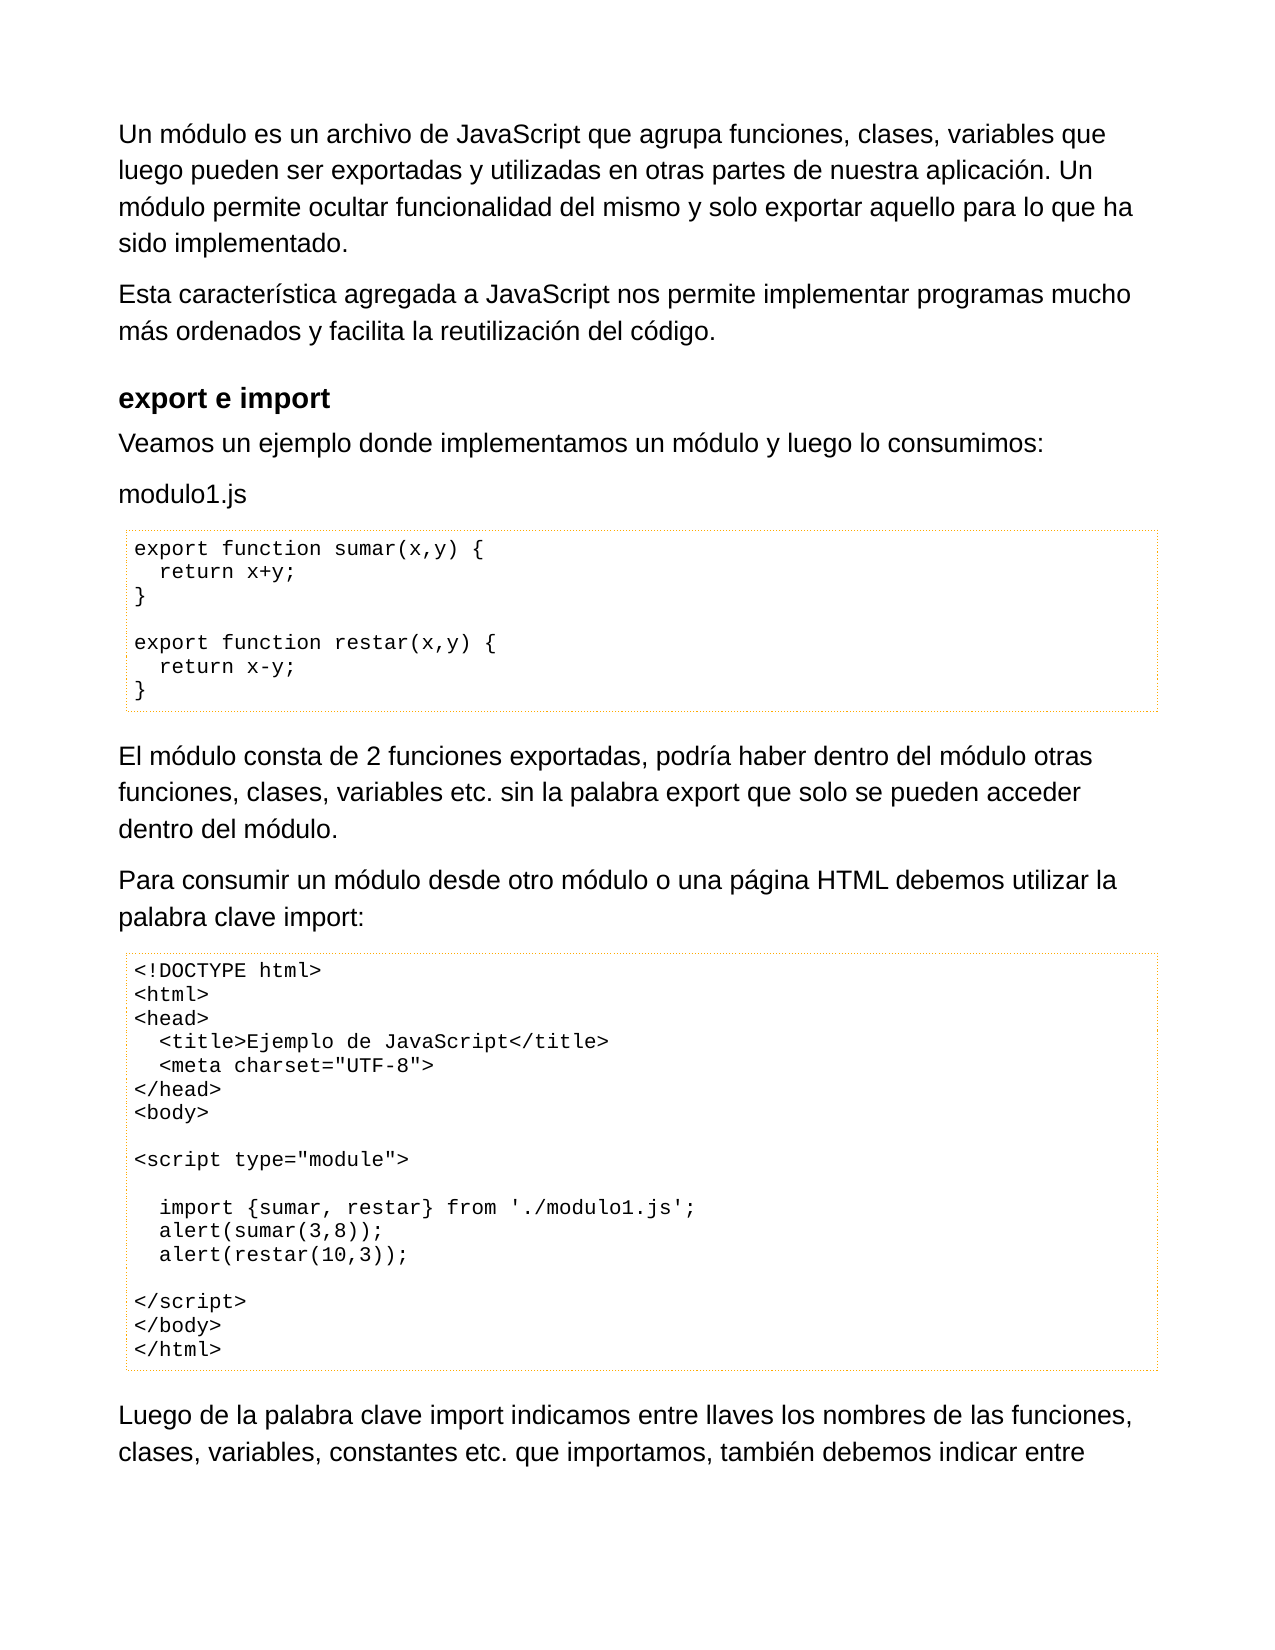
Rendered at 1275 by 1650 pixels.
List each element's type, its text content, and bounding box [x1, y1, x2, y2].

text </script> [126, 1283, 1157, 1307]
text alert(restar(10,3)); [126, 1236, 1157, 1268]
text Para consumir un módulo desde otro módulo o una página HTML debemos utilizar la palabra clave import: [118, 865, 1157, 932]
text <title>Ejemplo de JavaScript</title> [126, 1023, 1157, 1047]
text </html> [126, 1331, 1157, 1370]
text <!DOCTYPE html> [126, 952, 1157, 976]
text alert(sumar(3,8)); [126, 1212, 1157, 1236]
text modulo1.js [118, 478, 1157, 509]
text <body> [126, 1094, 1157, 1126]
text <meta charset="UTF-8"> [126, 1047, 1157, 1071]
text Un módulo es un archivo de JavaScript que agrupa funciones, clases, variables que luego pueden ser exportadas y utilizadas en otras partes de nuestra aplicación. Un módulo permite ocultar funcionalidad del mismo y solo exportar aquello para lo que ha sido implementado. [118, 118, 1157, 258]
text return x-y; [126, 648, 1157, 671]
text } [126, 671, 1157, 711]
text export function sumar(x,y) { [126, 529, 1157, 553]
subtitle export e import [118, 381, 1157, 415]
text export function restar(x,y) { [126, 624, 1157, 648]
text return x+y; [126, 553, 1157, 577]
text Luego de la palabra clave import indicamos entre llaves los nombres de las funciones, clases, variables, constantes etc. que importamos, también debemos indicar entre [118, 1400, 1157, 1467]
text import {sumar, restar} from './modulo1.js'; [126, 1189, 1157, 1212]
text Veamos un ejemplo donde implementamos un módulo y luego lo consumimos: [118, 427, 1157, 458]
text <head> [126, 1000, 1157, 1023]
text </head> [126, 1071, 1157, 1094]
text </body> [126, 1307, 1157, 1331]
text El módulo consta de 2 funciones exportadas, podría haber dentro del módulo otras funciones, clases, variables etc. sin la palabra export que solo se pueden acceder dentro del módulo. [118, 740, 1157, 844]
text <script type="module"> [126, 1142, 1157, 1173]
text <html> [126, 976, 1157, 1000]
text } [126, 577, 1157, 608]
text Esta característica agregada a JavaScript nos permite implementar programas mucho más ordenados y facilita la reutilización del código. [118, 279, 1157, 346]
